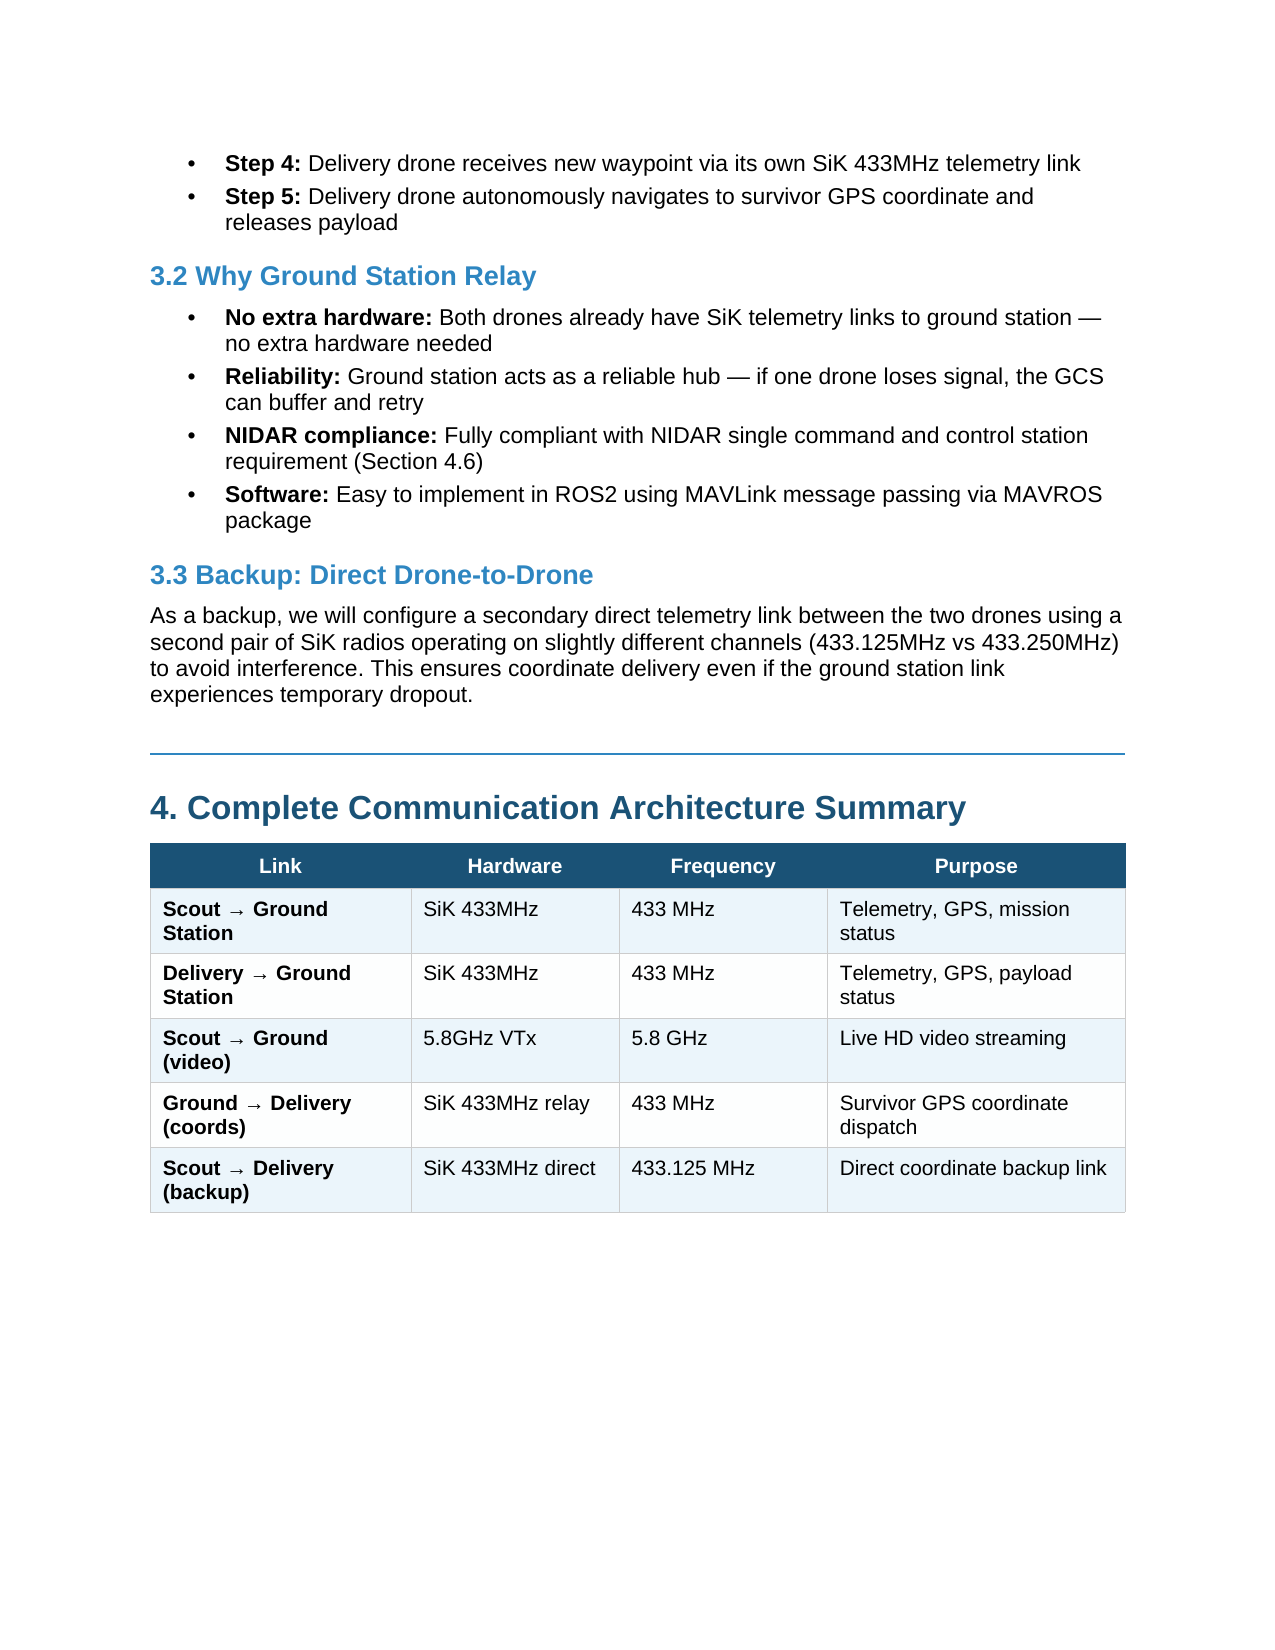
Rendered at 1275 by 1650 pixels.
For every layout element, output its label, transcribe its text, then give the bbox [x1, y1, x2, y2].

table_cell 433.125 MHz [620, 1148, 827, 1212]
subtitle 3.3 Backup: Direct Drone-to-Drone [150, 559, 1125, 590]
table_cell SiK 433MHz [412, 954, 619, 1017]
table_cell Delivery → Ground Station [151, 954, 411, 1017]
table_cell 433 MHz [620, 1083, 827, 1147]
table_header Purpose [828, 844, 1125, 888]
list Software: Easy to implement in ROS2 using MAVLink message passing via MAVROS package [187, 481, 1125, 534]
table_cell 5.8GHz VTx [412, 1019, 619, 1082]
table_header Hardware [412, 844, 619, 888]
table_cell 5.8 GHz [620, 1019, 827, 1082]
table_cell Scout → Ground Station [151, 889, 411, 953]
list Step 4: Delivery drone receives new waypoint via its own SiK 433MHz telemetry link [187, 150, 1125, 176]
subtitle 3.2 Why Ground Station Relay [150, 260, 1125, 292]
text As a backup, we will configure a secondary direct telemetry link between the two drones using a second pair of SiK radios operating on slightly different channels (433.125MHz vs 433.250MHz) to avoid interference. This ensures coordinate delivery even if the ground station link experiences temporary dropout. [150, 602, 1125, 708]
table_cell SiK 433MHz [412, 889, 619, 953]
table_cell Scout → Delivery (backup) [151, 1148, 411, 1212]
table_cell Telemetry, GPS, mission status [828, 889, 1125, 953]
table_cell Direct coordinate backup link [828, 1148, 1125, 1212]
table_cell SiK 433MHz direct [412, 1148, 619, 1212]
list No extra hardware: Both drones already have SiK telemetry links to ground station — no extra hardware needed [187, 304, 1125, 357]
table_header Link [151, 844, 411, 888]
table_cell Telemetry, GPS, payload status [828, 954, 1125, 1017]
subtitle 4. Complete Communication Architecture Summary [150, 788, 1125, 826]
table_cell Ground → Delivery (coords) [151, 1083, 411, 1147]
list NIDAR compliance: Fully compliant with NIDAR single command and control station requirement (Section 4.6) [187, 422, 1125, 475]
list Step 5: Delivery drone autonomously navigates to survivor GPS coordinate and releases payload [187, 183, 1125, 235]
table_cell 433 MHz [620, 954, 827, 1017]
table_cell SiK 433MHz relay [412, 1083, 619, 1147]
table_cell Live HD video streaming [828, 1019, 1125, 1082]
table_cell Survivor GPS coordinate dispatch [828, 1083, 1125, 1147]
table_header Frequency [620, 844, 827, 888]
table_cell Scout → Ground (video) [151, 1019, 411, 1082]
list Reliability: Ground station acts as a reliable hub — if one drone loses signal, the GCS can buffer and retry [187, 363, 1125, 416]
table_cell 433 MHz [620, 889, 827, 953]
